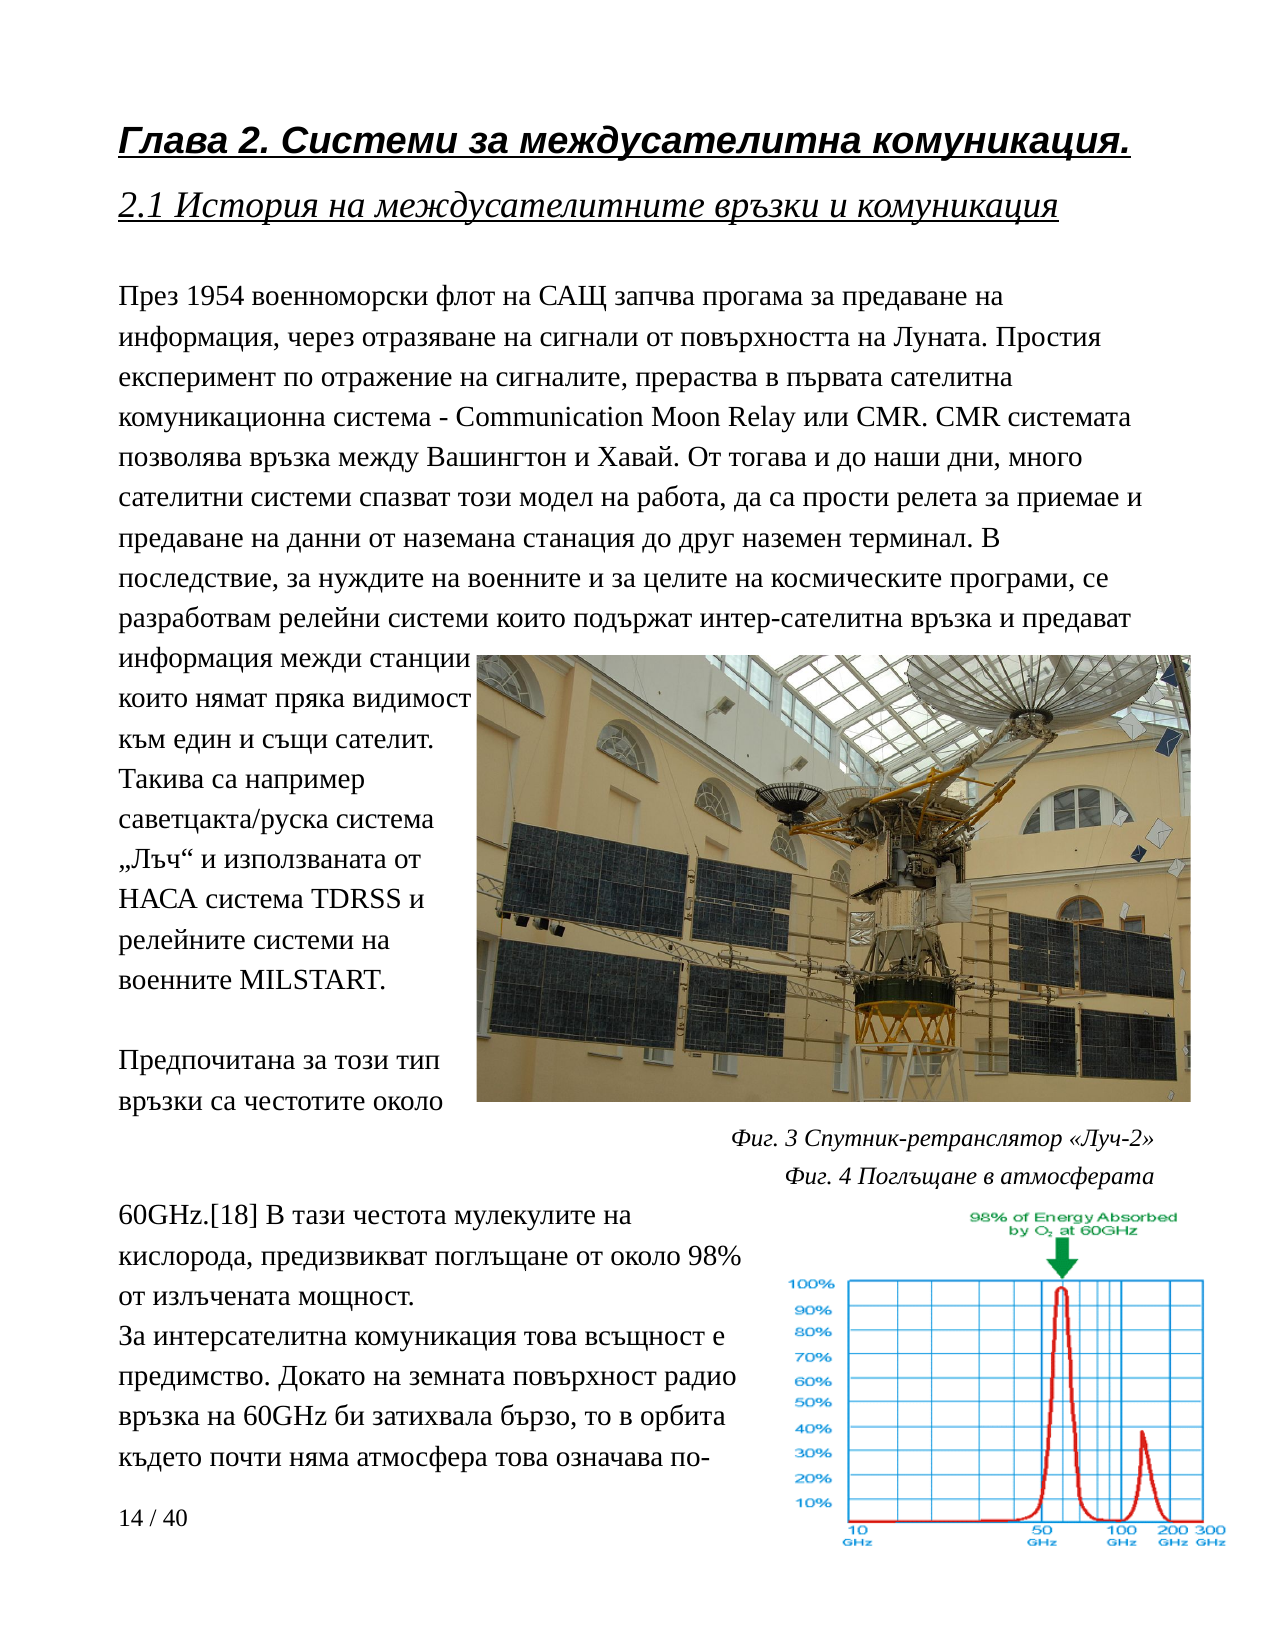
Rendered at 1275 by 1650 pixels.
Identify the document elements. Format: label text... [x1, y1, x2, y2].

subtitle 2.1 История на междусателитните връзки и комуникация [118, 183, 1157, 226]
picture [476, 655, 1191, 1102]
text За интерсателитна комуникация това всъщност е предимство. Докато на земната повърхност радио връзка на 60GHz би затихвала бързо, то в орбита където почти няма атмосфера това означава по- [118, 1318, 767, 1472]
subtitle Глава 2. Системи за междусателитна комуникация. [118, 118, 1157, 162]
text През 1954 военноморски флот на САЩ запчва прогама за предаване на информация, через отразяване на сигнали от повърхността на Луната. Простия експеримент по отражение на сигналитe, прераства в първата сателитна комуникационна система - Communication Moon Relay или CMR. CMR системата позволява връзка между Вашингтон и Хавай. От тогава и до наши дни, много сателитни системи спазват този модел на работа, да са прости релета за приемае и предаване на данни от наземана станация до друг наземен терминал. В последствие, за нуждите на военните и за целите на космическите програми, се разработвам релейни системи които подържат интер-сателитна връзка и предават информация межди станции които нямат пряка видимост към един и същи сателит. Такива са например саветцакта/руска система „Лъч“ и използваната от НАСА система TDRSS и релейните системи на военните MILSTART. [118, 278, 1157, 996]
text Фиг. 4 Поглъщане в атмосферата [118, 1157, 1157, 1191]
picture [767, 1200, 1248, 1556]
text Предпочитана за тoзи тип връзки са честотите около [118, 1042, 1157, 1116]
text 60GHz.[18] В тази честота мулекулите на кислорода, предизвикват поглъщане от около 98% от излъчената мощност. [118, 1197, 1157, 1311]
text Фиг. 3 Спутник-ретранслятор «Луч-2» [118, 1123, 1157, 1152]
